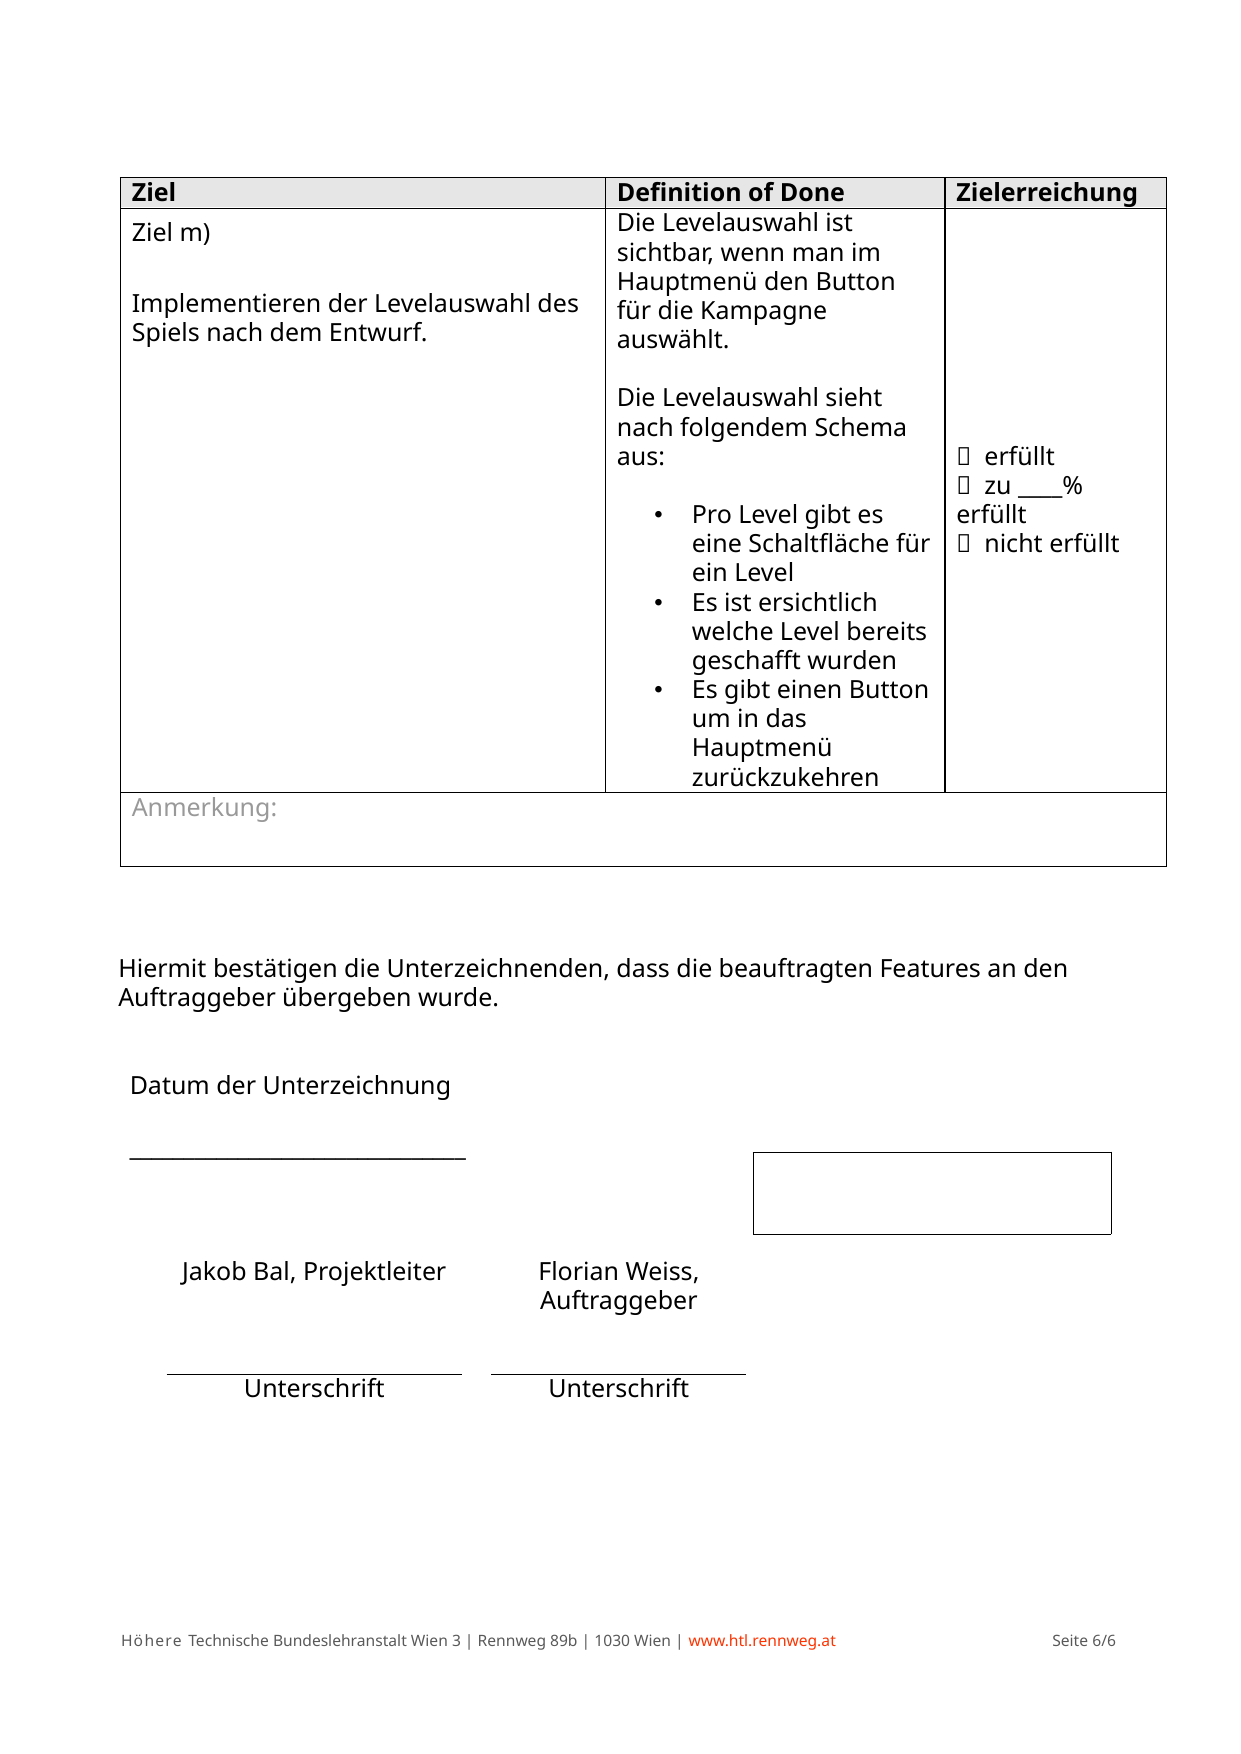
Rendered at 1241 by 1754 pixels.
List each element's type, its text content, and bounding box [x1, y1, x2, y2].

table_header Zielerreichung [946, 178, 1166, 207]
table_cell [167, 1315, 462, 1373]
table_header Ziel [121, 178, 605, 207]
table_cell Ziel m) Implementieren der Levelauswahl des Spiels nach dem Entwurf. [121, 209, 605, 792]
text Hiermit bestätigen die Unterzeichnenden, dass die beauftragten Features an den Auftraggeber übergeben wurde. [118, 954, 1122, 1012]
table_cell [491, 1315, 746, 1373]
table_cell Anmerkung: [121, 793, 1166, 866]
table_cell Unterschrift [491, 1375, 746, 1433]
table_header Florian Weiss, Auftraggeber [491, 1257, 746, 1315]
table_cell Unterschrift [167, 1375, 462, 1433]
table_header Definition of Done [606, 178, 944, 207]
table_cell [462, 1433, 491, 1442]
table_cell [491, 1433, 746, 1442]
table_cell [462, 1374, 491, 1433]
table_cell [118, 1100, 477, 1163]
table_header Jakob Bal, Projektleiter [167, 1257, 462, 1315]
table_cell  erfüllt  zu ____% erfüllt  nicht erfüllt [946, 209, 1166, 792]
table_cell [167, 1433, 462, 1442]
table_header [462, 1257, 491, 1315]
table_cell Die Levelauswahl ist sichtbar, wenn man im Hauptmenü den Button für die Kampagne auswählt. Die Levelauswahl sieht nach folgendem Schema aus: Pro Level gibt es eine Schaltfläche für ein Level Es ist ersichtlich welche Level bereits geschafft wurden Es gibt einen Button um in das Hauptmenü zurückzukehren [606, 209, 944, 792]
table_cell [462, 1315, 491, 1373]
table_header Datum der Unterzeichnung [118, 1071, 477, 1100]
